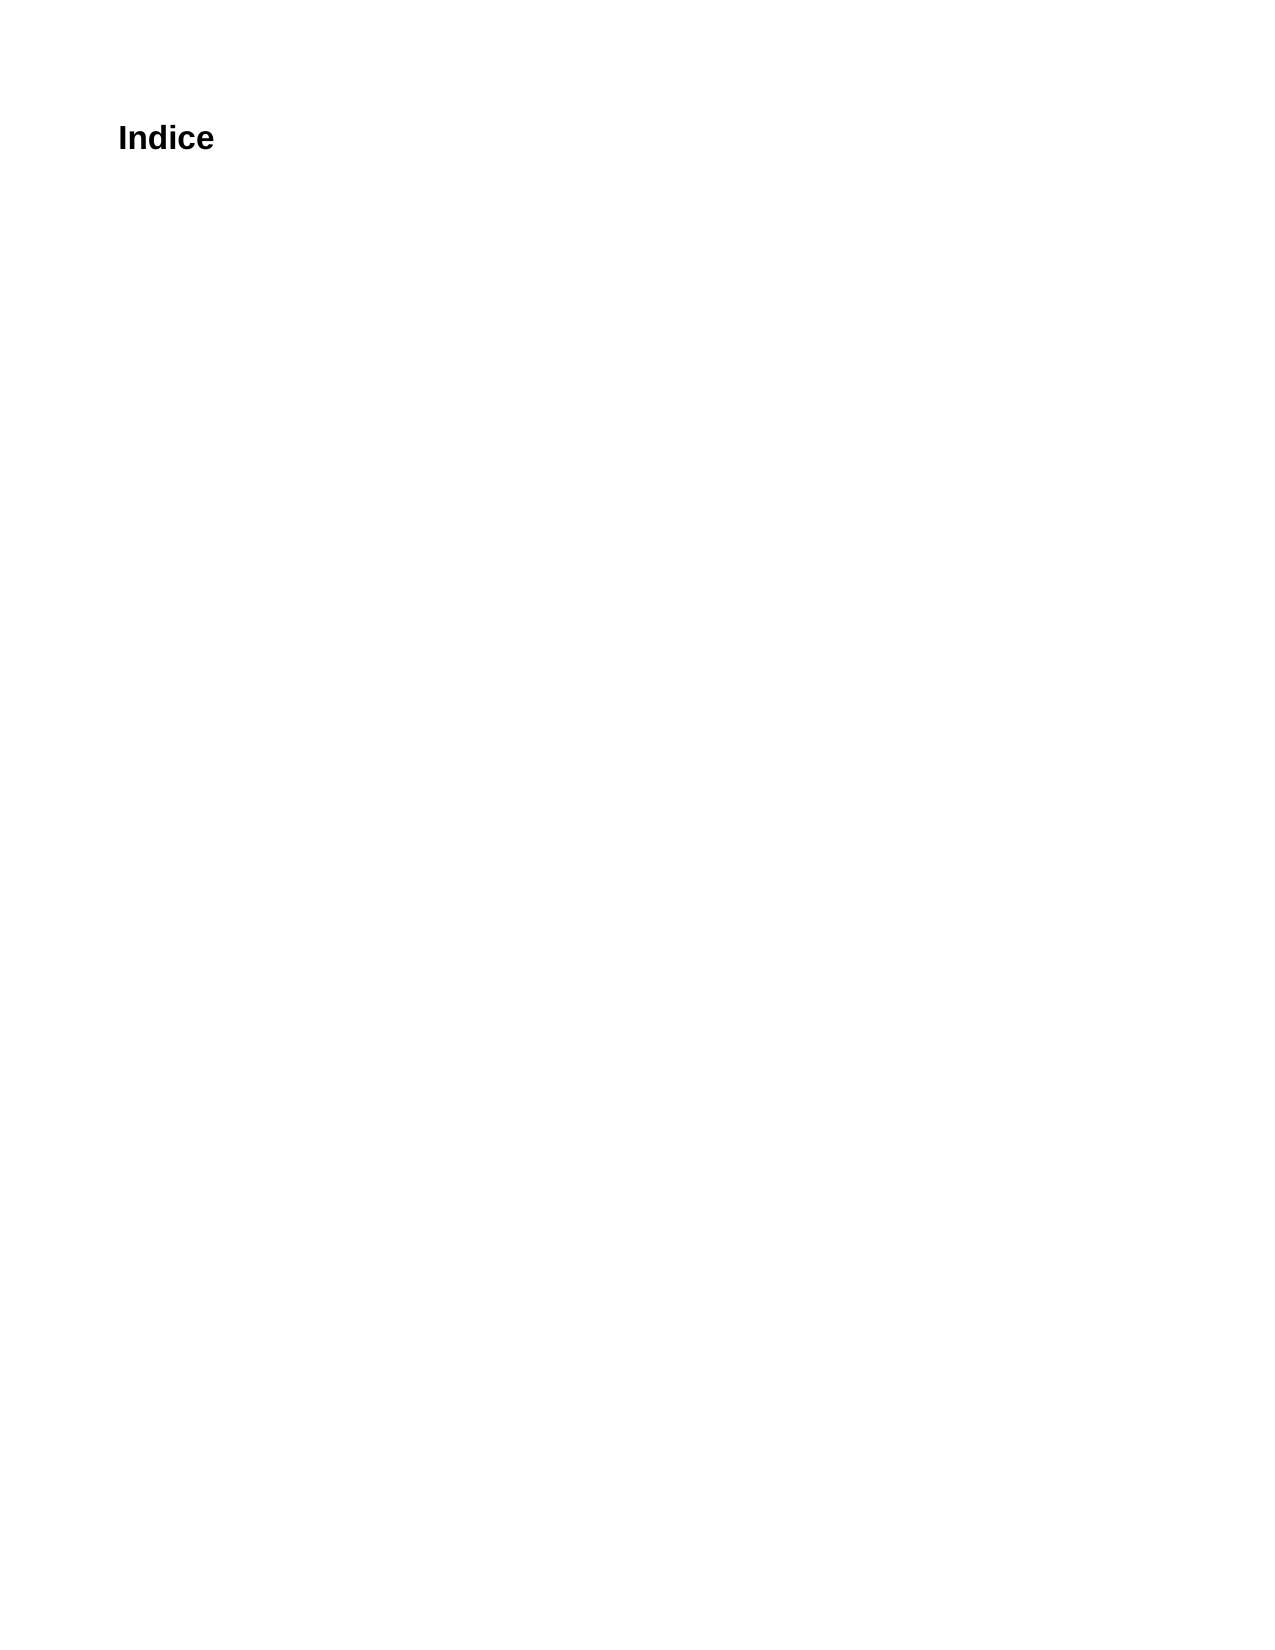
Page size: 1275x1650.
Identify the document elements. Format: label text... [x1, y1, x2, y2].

subtitle Indice [118, 118, 1157, 157]
